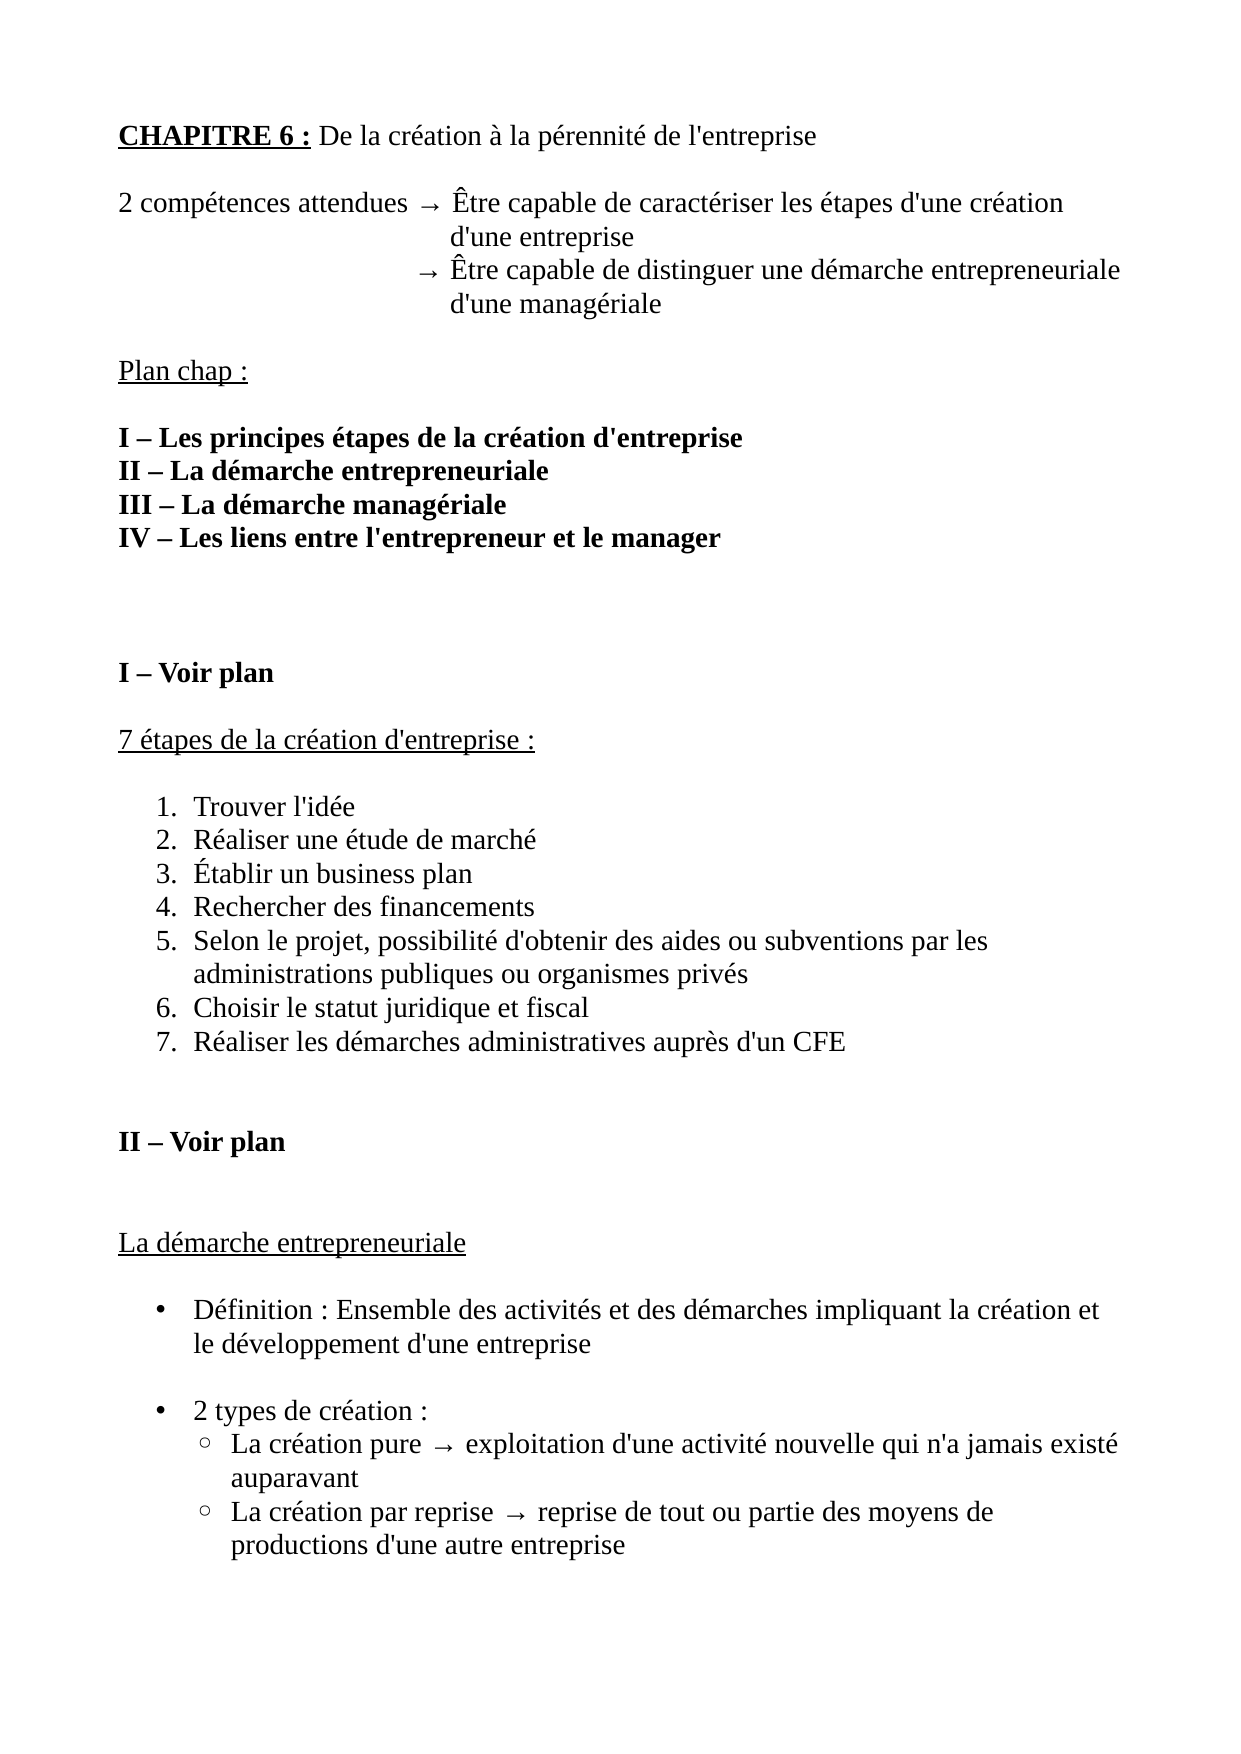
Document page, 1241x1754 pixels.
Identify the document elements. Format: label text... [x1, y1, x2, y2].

list Trouver l'idée [156, 789, 1122, 822]
text I – Voir plan [118, 655, 1122, 688]
list La création par reprise → reprise de tout ou partie des moyens de productions d'une autre entreprise [193, 1494, 1122, 1561]
list 2 types de création : [156, 1393, 1122, 1426]
list Choisir le statut juridique et fiscal [156, 990, 1122, 1024]
list Rechercher des financements [156, 889, 1122, 923]
list Établir un business plan [156, 856, 1122, 889]
text Plan chap : [118, 353, 1122, 386]
list La création pure → exploitation d'une activité nouvelle qui n'a jamais existé auparavant [193, 1426, 1122, 1494]
text CHAPITRE 6 : De la création à la pérennité de l'entreprise [118, 118, 1122, 152]
text → Être capable de distinguer une démarche entrepreneuriale d'une managériale [118, 252, 1122, 319]
text II – Voir plan [118, 1124, 1122, 1158]
list Selon le projet, possibilité d'obtenir des aides ou subventions par les administrations publiques ou organismes privés [156, 923, 1122, 990]
text 7 étapes de la création d'entreprise : [118, 722, 1122, 755]
text III – La démarche managériale [118, 487, 1122, 521]
text II – La démarche entrepreneuriale [118, 453, 1122, 487]
text IV – Les liens entre l'entrepreneur et le manager [118, 521, 1122, 554]
text 2 compétences attendues → Être capable de caractériser les étapes d'une création d'une entreprise [118, 185, 1122, 252]
text La démarche entrepreneuriale [118, 1225, 1122, 1258]
list Réaliser les démarches administratives auprès d'un CFE [156, 1024, 1122, 1057]
text I – Les principes étapes de la création d'entreprise [118, 420, 1122, 453]
list Réaliser une étude de marché [156, 822, 1122, 856]
list Définition : Ensemble des activités et des démarches impliquant la création et le développement d'une entreprise [156, 1292, 1122, 1359]
